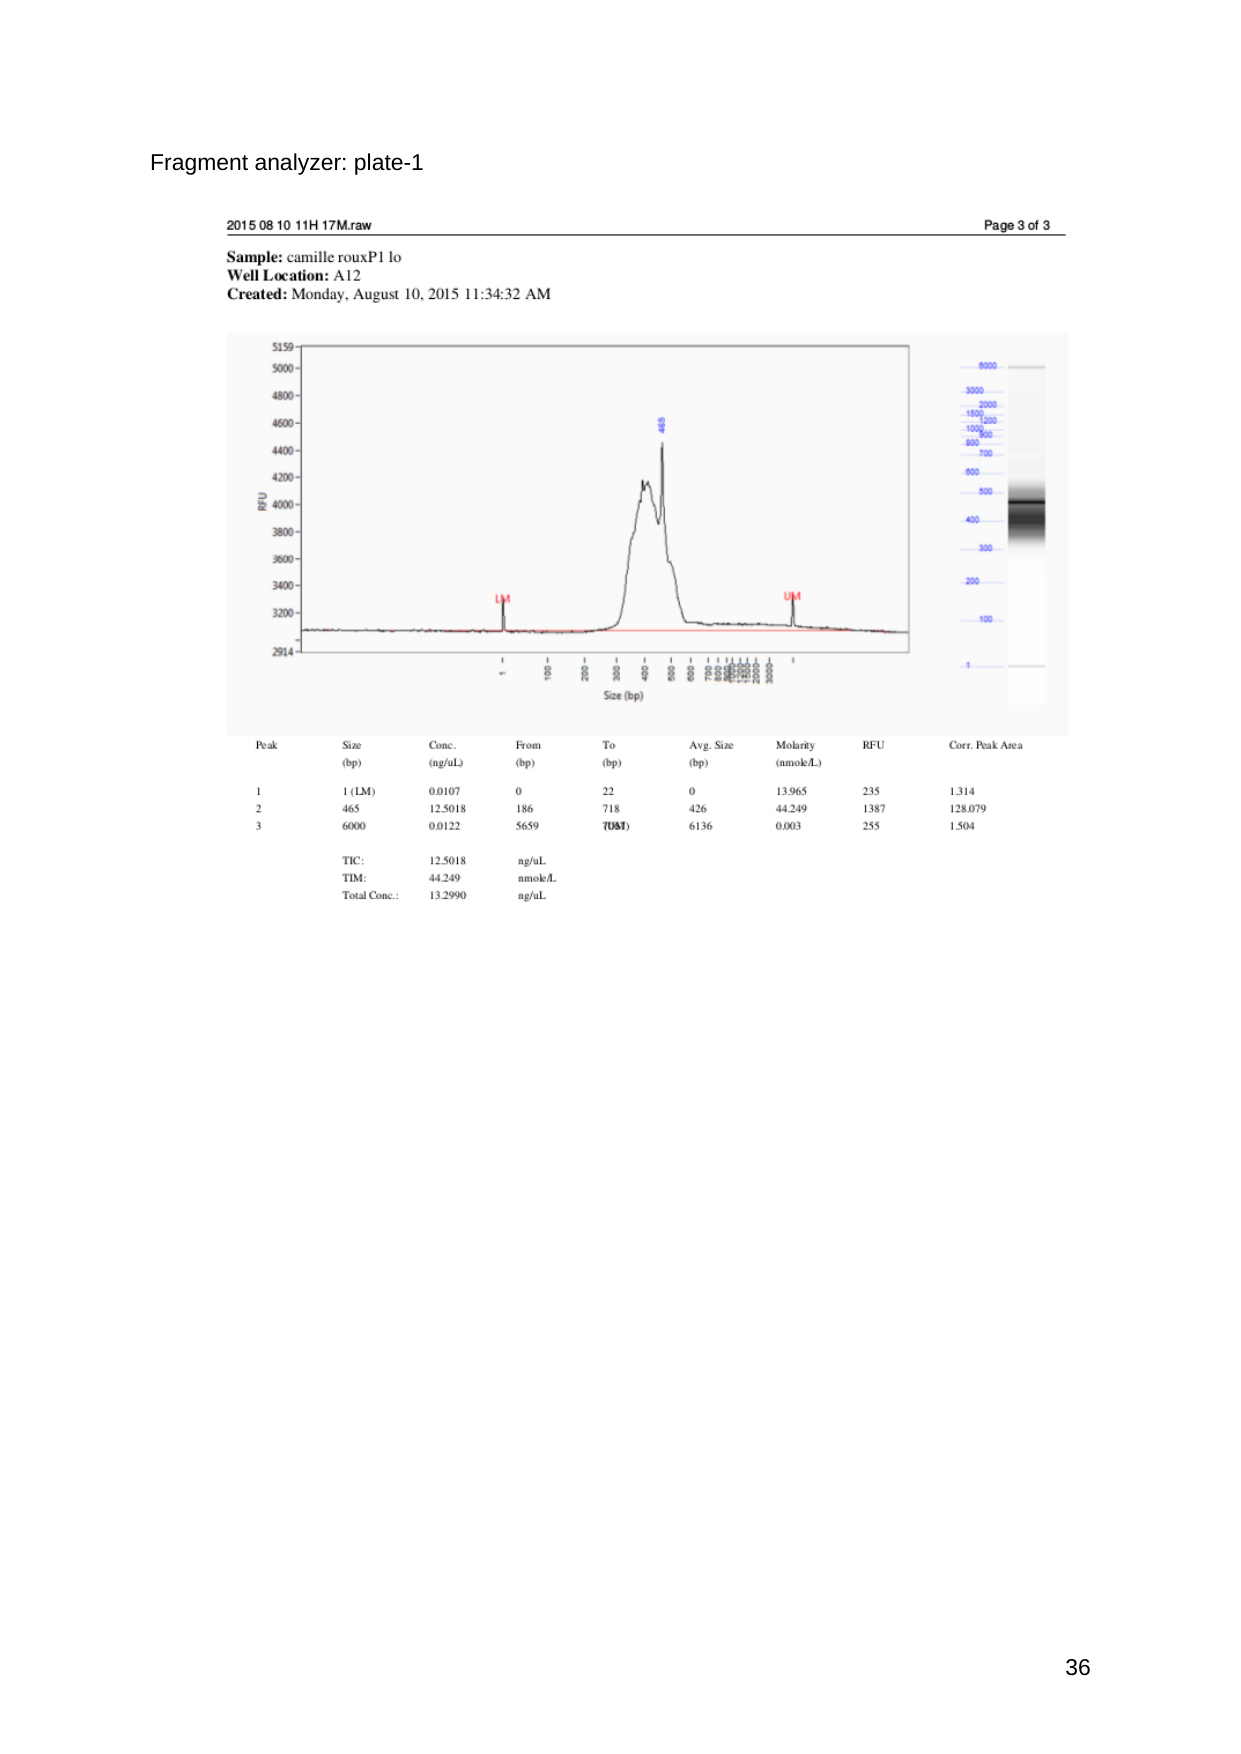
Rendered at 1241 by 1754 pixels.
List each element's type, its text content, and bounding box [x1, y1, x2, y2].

text Fragment analyzer: plate-1 [150, 150, 1091, 998]
picture [168, 194, 1109, 980]
